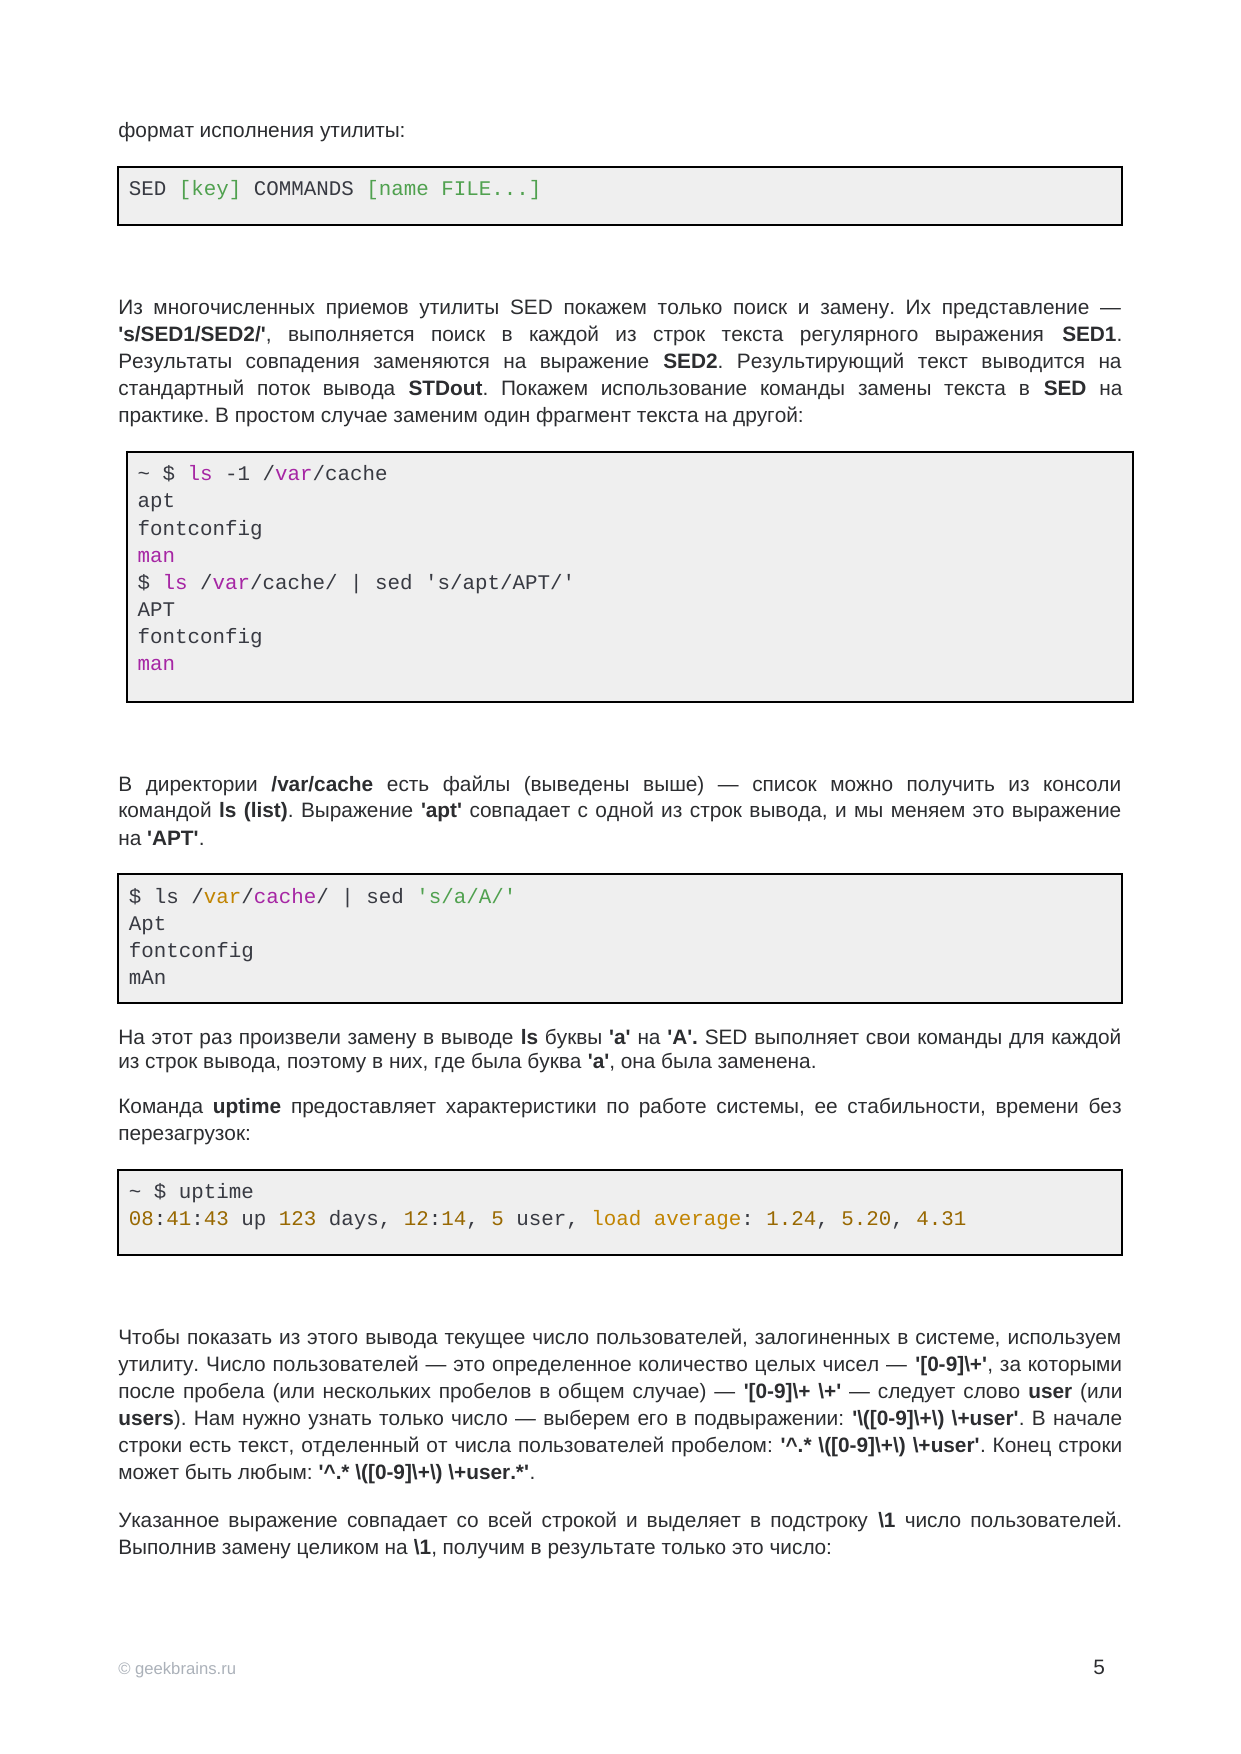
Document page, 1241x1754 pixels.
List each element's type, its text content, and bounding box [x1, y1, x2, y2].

text В директории /var/cache есть файлы (выведены выше) — список можно получить из консоли командой ls (list). Выражение 'apt' совпадает с одной из строк вывода, и мы меняем это выражение на 'APT'. [118, 771, 1122, 849]
table_header $ ls /var/cache/ | sed 's/a/A/' Apt fontconfig mAn [119, 875, 1121, 1002]
table_header ~ $ uptime 08:41:43 up 123 days, 12:14, 5 user, load average: 1.24, 5.20, 4.31 [119, 1171, 1121, 1254]
text Чтобы показать из этого вывода текущее число пользователей, залогиненных в системе, используем утилиту. Число пользователей — это определенное количество целых чисел — '[0-9]\+', за которыми после пробела (или нескольких пробелов в общем случае) — '[0-9]\+ \+' — следует слово user (или users). Нам нужно узнать только число — выберем его в подвыражении: '\([0-9]\+\) \+user'. В начале строки есть текст, отделенный от числа пользователей пробелом: '^.* \([0-9]\+\) \+user'. Конец строки может быть любым: '^.* \([0-9]\+\) \+user.*'. [118, 1325, 1122, 1484]
table_header ~ $ ls -1 /var/cache apt fontconfig man $ ls /var/cache/ | sed 's/apt/APT/' APT fontconfig man [128, 453, 1132, 701]
text На этот раз произвели замену в выводе ls буквы 'a' на 'А'. SED выполняет свои команды для каждой из строк вывода, поэтому в них, где была буква 'a', она была заменена. [118, 1025, 1122, 1073]
text Команда uptime предоставляет характеристики по работе системы, ее стабильности, времени без перезагрузок: [118, 1094, 1122, 1145]
text Указанное выражение совпадает со всей строкой и выделяет в подстроку \1 число пользователей. Выполнив замену целиком на \1, получим в результате только это число: [118, 1508, 1122, 1558]
text Из многочисленных приемов утилиты SED покажем только поиск и замену. Их представление — 's/SED1/SED2/', выполняется поиск в каждой из строк текста регулярного выражения SED1. Результаты совпадения заменяются на выражение SED2. Результирующий текст выводится на стандартный поток вывода STDout. Покажем использование команды замены текста в SED на практике. В простом случае заменим один фрагмент текста на другой: [118, 295, 1122, 427]
text формат исполнения утилиты: [118, 118, 1122, 142]
table_header SED [key] COMMANDS [name FILE...] [119, 168, 1121, 224]
